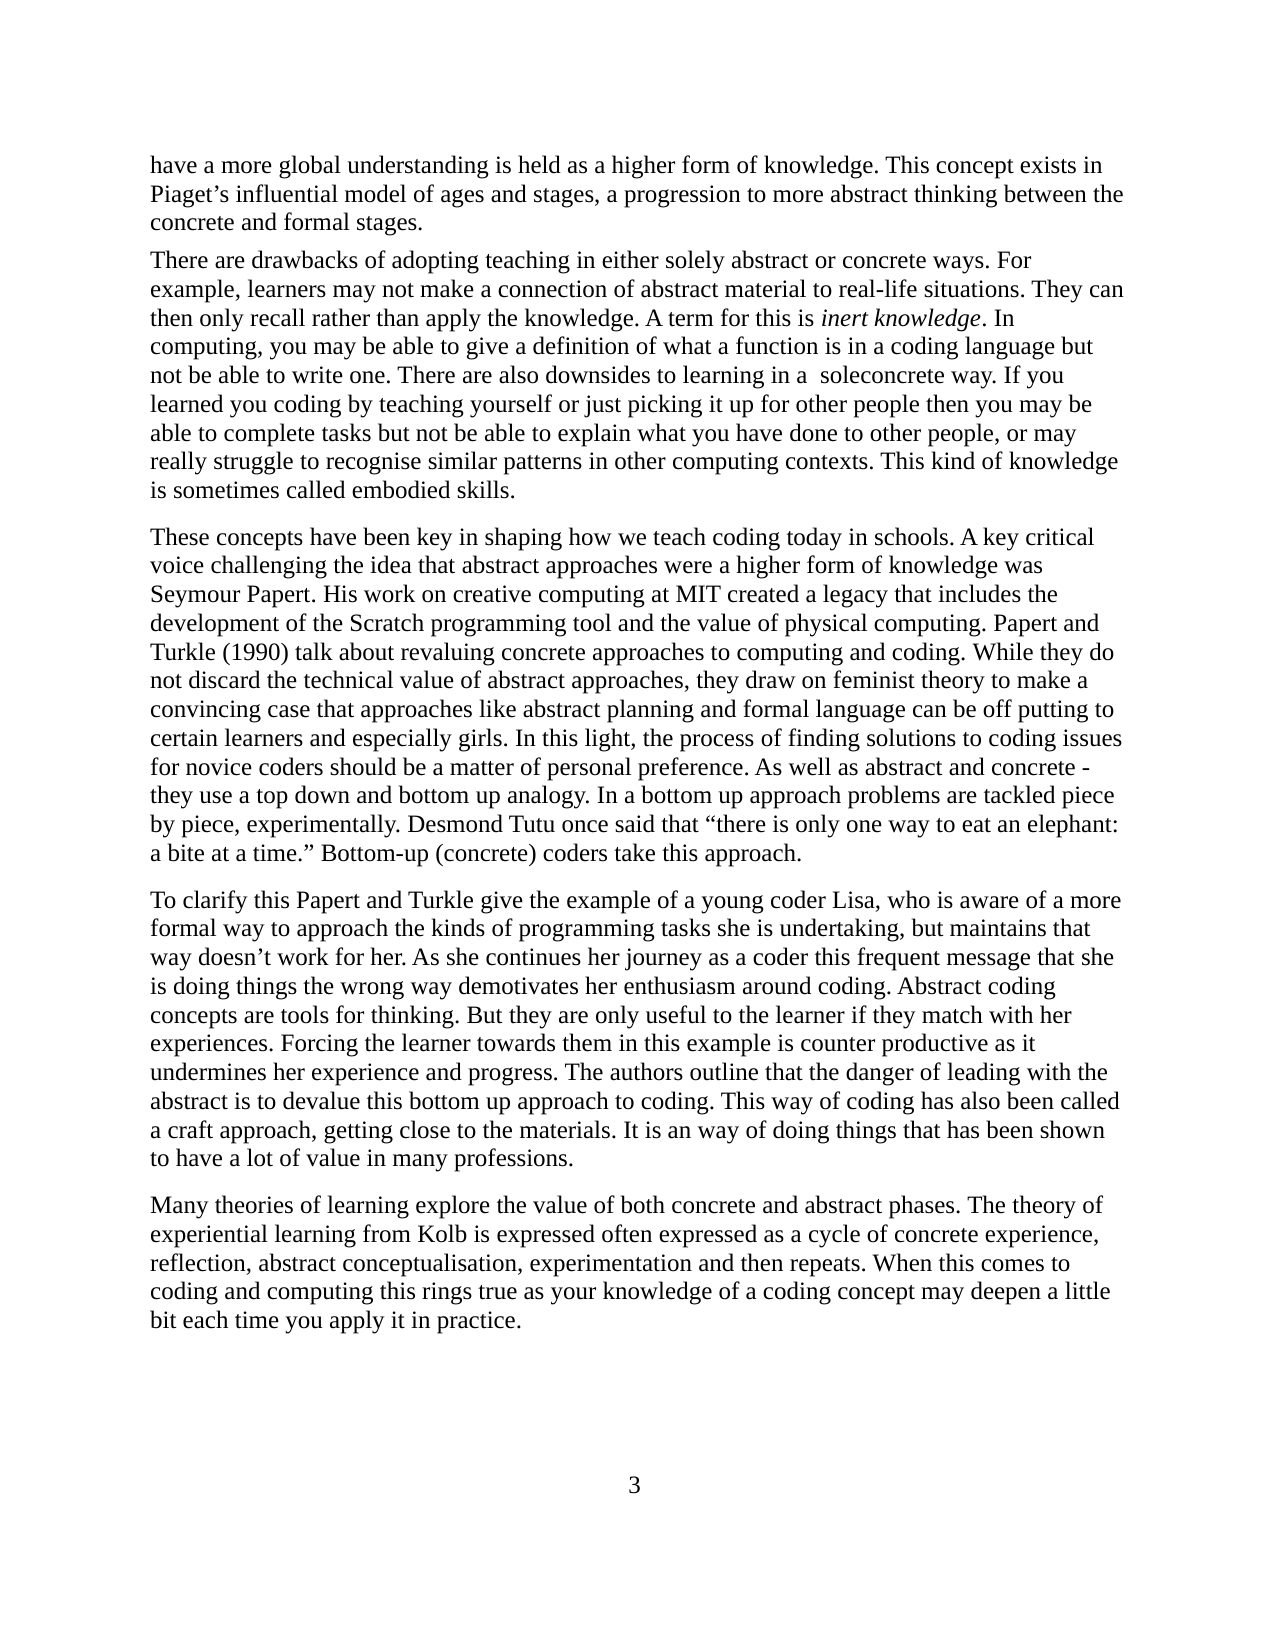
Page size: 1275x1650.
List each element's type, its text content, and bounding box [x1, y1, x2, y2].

text To clarify this Papert and Turkle give the example of a young coder Lisa, who is aware of a more formal way to approach the kinds of programming tasks she is undertaking, but maintains that way doesn’t work for her. As she continues her journey as a coder this frequent message that she is doing things the wrong way demotivates her enthusiasm around coding. Abstract coding concepts are tools for thinking. But they are only useful to the learner if they match with her experiences. Forcing the learner towards them in this example is counter productive as it undermines her experience and progress. The authors outline that the danger of leading with the abstract is to devalue this bottom up approach to coding. This way of coding has also been called a craft approach, getting close to the materials. It is an way of doing things that has been shown to have a lot of value in many professions. [150, 885, 1125, 1172]
text These concepts have been key in shaping how we teach coding today in schools. A key critical voice challenging the idea that abstract approaches were a higher form of knowledge was Seymour Papert. His work on creative computing at MIT created a legacy that includes the development of the Scratch programming tool and the value of physical computing. Papert and Turkle (1990) talk about revaluing concrete approaches to computing and coding. While they do not discard the technical value of abstract approaches, they draw on feminist theory to make a convincing case that approaches like abstract planning and formal language can be off putting to certain learners and especially girls. In this light, the process of finding solutions to coding issues for novice coders should be a matter of personal preference. As well as abstract and concrete - they use a top down and bottom up analogy. In a bottom up approach problems are tackled piece by piece, experimentally. Desmond Tutu once said that “there is only one way to eat an elephant: a bite at a time.” Bottom-up (concrete) coders take this approach. [150, 522, 1125, 867]
text Many theories of learning explore the value of both concrete and abstract phases. The theory of experiential learning from Kolb is expressed often expressed as a cycle of concrete experience, reflection, abstract conceptualisation, experimentation and then repeats. When this comes to coding and computing this rings true as your knowledge of a coding concept may deepen a little bit each time you apply it in practice. [150, 1190, 1125, 1334]
text There are drawbacks of adopting teaching in either solely abstract or concrete ways. For example, learners may not make a connection of abstract material to real-life situations. They can then only recall rather than apply the knowledge. A term for this is inert knowledge. In computing, you may be able to give a definition of what a function is in a coding language but not be able to write one. There are also downsides to learning in a soleconcrete way. If you learned you coding by teaching yourself or just picking it up for other people then you may be able to complete tasks but not be able to explain what you have done to other people, or may really struggle to recognise similar patterns in other computing contexts. This kind of knowledge is sometimes called embodied skills. [150, 245, 1125, 504]
text have a more global understanding is held as a higher form of knowledge. This concept exists in Piaget’s influential model of ages and stages, a progression to more abstract thinking between the concrete and formal stages. [150, 150, 1125, 236]
